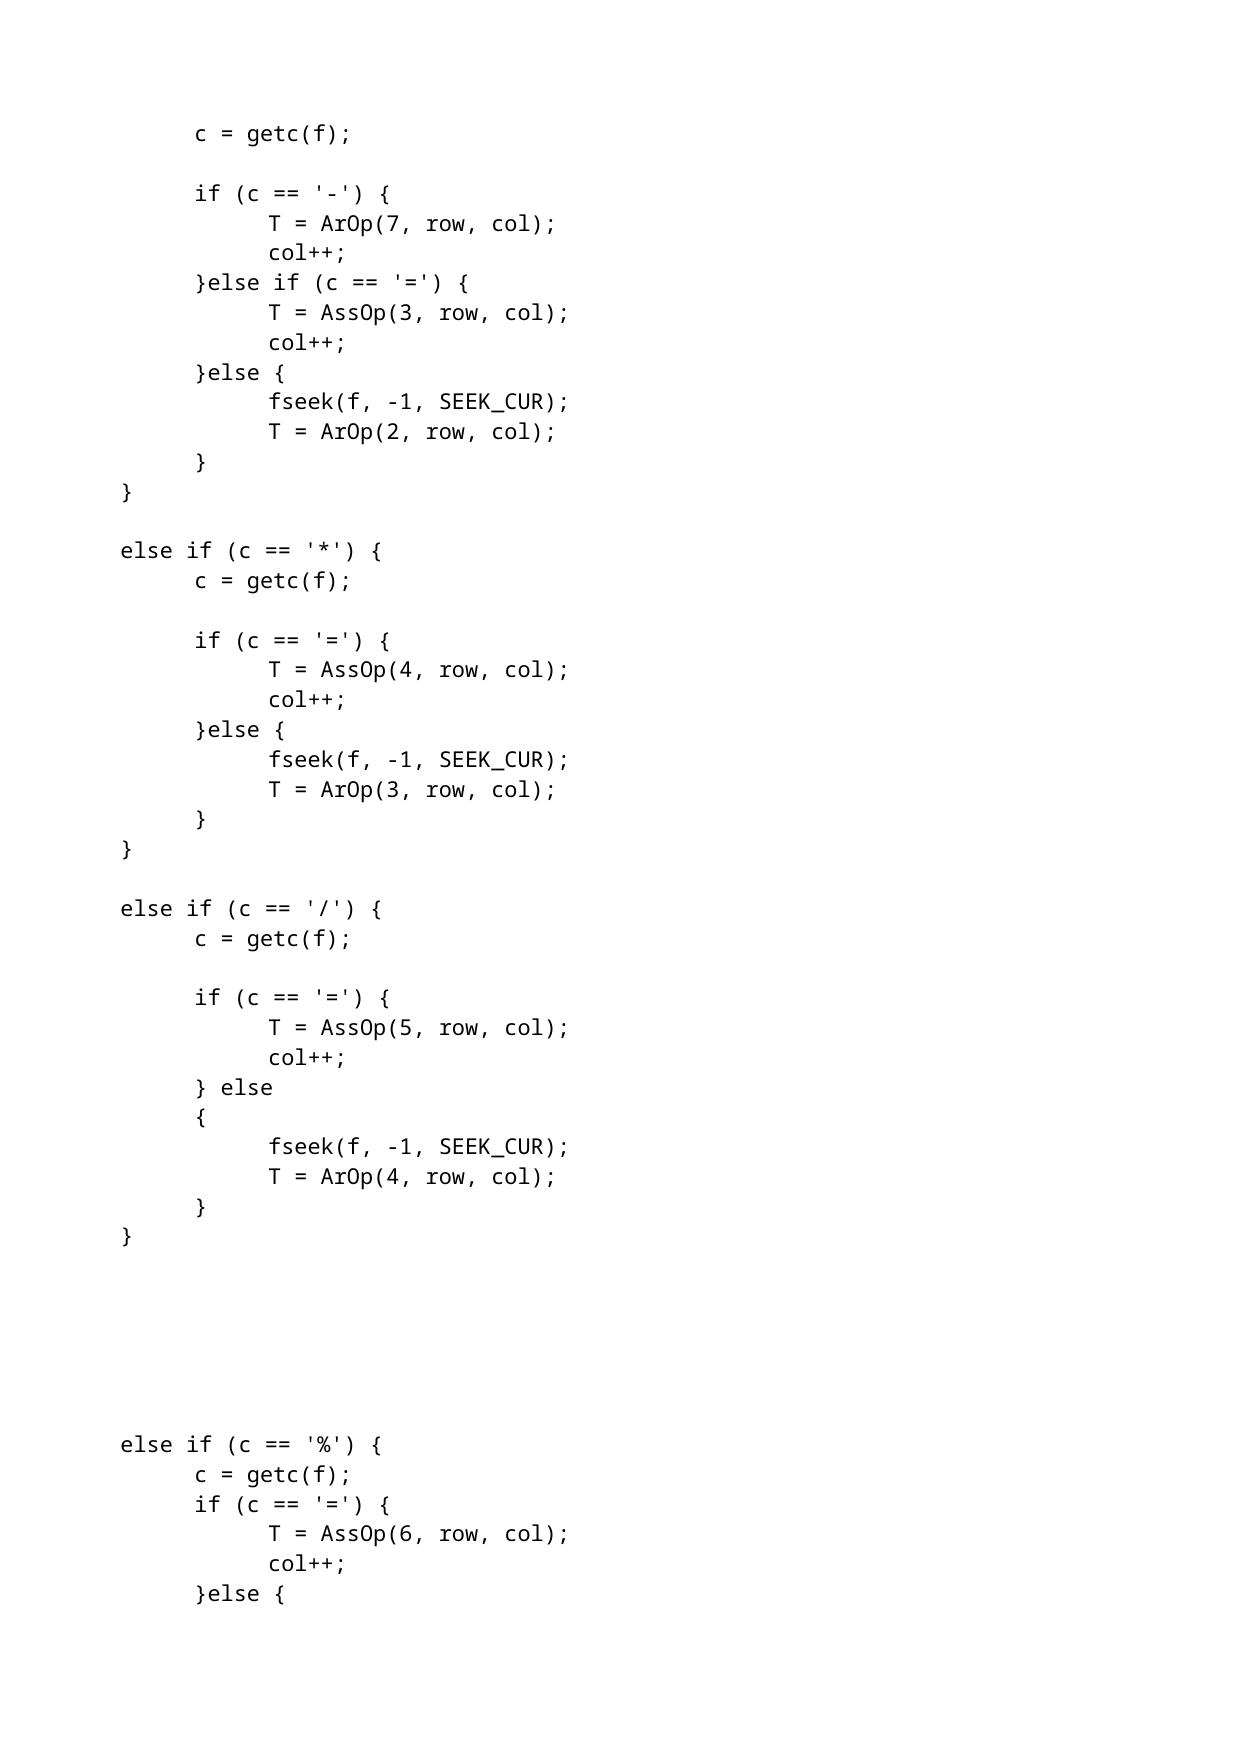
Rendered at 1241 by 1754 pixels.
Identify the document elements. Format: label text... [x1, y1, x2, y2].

text col++; [46, 237, 1198, 267]
text col++; [46, 327, 1198, 356]
text if (c == '=') { [46, 982, 1198, 1012]
text } [46, 446, 1198, 476]
text col++; [46, 1042, 1198, 1071]
text else if (c == '*') { [46, 535, 1198, 565]
text } else [46, 1071, 1198, 1101]
text fseek(f, -1, SEEK_CUR); [46, 386, 1198, 416]
text }else if (c == '=') { [46, 267, 1198, 297]
text }else { [46, 714, 1198, 744]
text c = getc(f); [46, 565, 1198, 595]
text if (c == '-') { [46, 178, 1198, 207]
text fseek(f, -1, SEEK_CUR); [46, 1131, 1198, 1161]
text if (c == '=') { [46, 1488, 1198, 1518]
text } [46, 1191, 1198, 1220]
text col++; [46, 684, 1198, 714]
text else if (c == '/') { [46, 893, 1198, 922]
text } [46, 476, 1198, 505]
text T = AssOp(3, row, col); [46, 297, 1198, 327]
text } [46, 833, 1198, 863]
text c = getc(f); [46, 922, 1198, 952]
text } [46, 1220, 1198, 1250]
text { [46, 1101, 1198, 1131]
text col++; [46, 1548, 1198, 1578]
text } [46, 803, 1198, 833]
text T = ArOp(2, row, col); [46, 416, 1198, 446]
text fseek(f, -1, SEEK_CUR); [46, 744, 1198, 773]
text T = AssOp(5, row, col); [46, 1012, 1198, 1042]
text T = ArOp(4, row, col); [46, 1161, 1198, 1191]
text }else { [46, 1578, 1198, 1608]
text T = ArOp(3, row, col); [46, 773, 1198, 803]
text c = getc(f); [46, 1459, 1198, 1488]
text }else { [46, 356, 1198, 386]
text if (c == '=') { [46, 624, 1198, 654]
text T = AssOp(6, row, col); [46, 1518, 1198, 1548]
text c = getc(f); [46, 118, 1198, 148]
text T = ArOp(7, row, col); [46, 207, 1198, 237]
text else if (c == '%') { [46, 1429, 1198, 1459]
text T = AssOp(4, row, col); [46, 654, 1198, 684]
